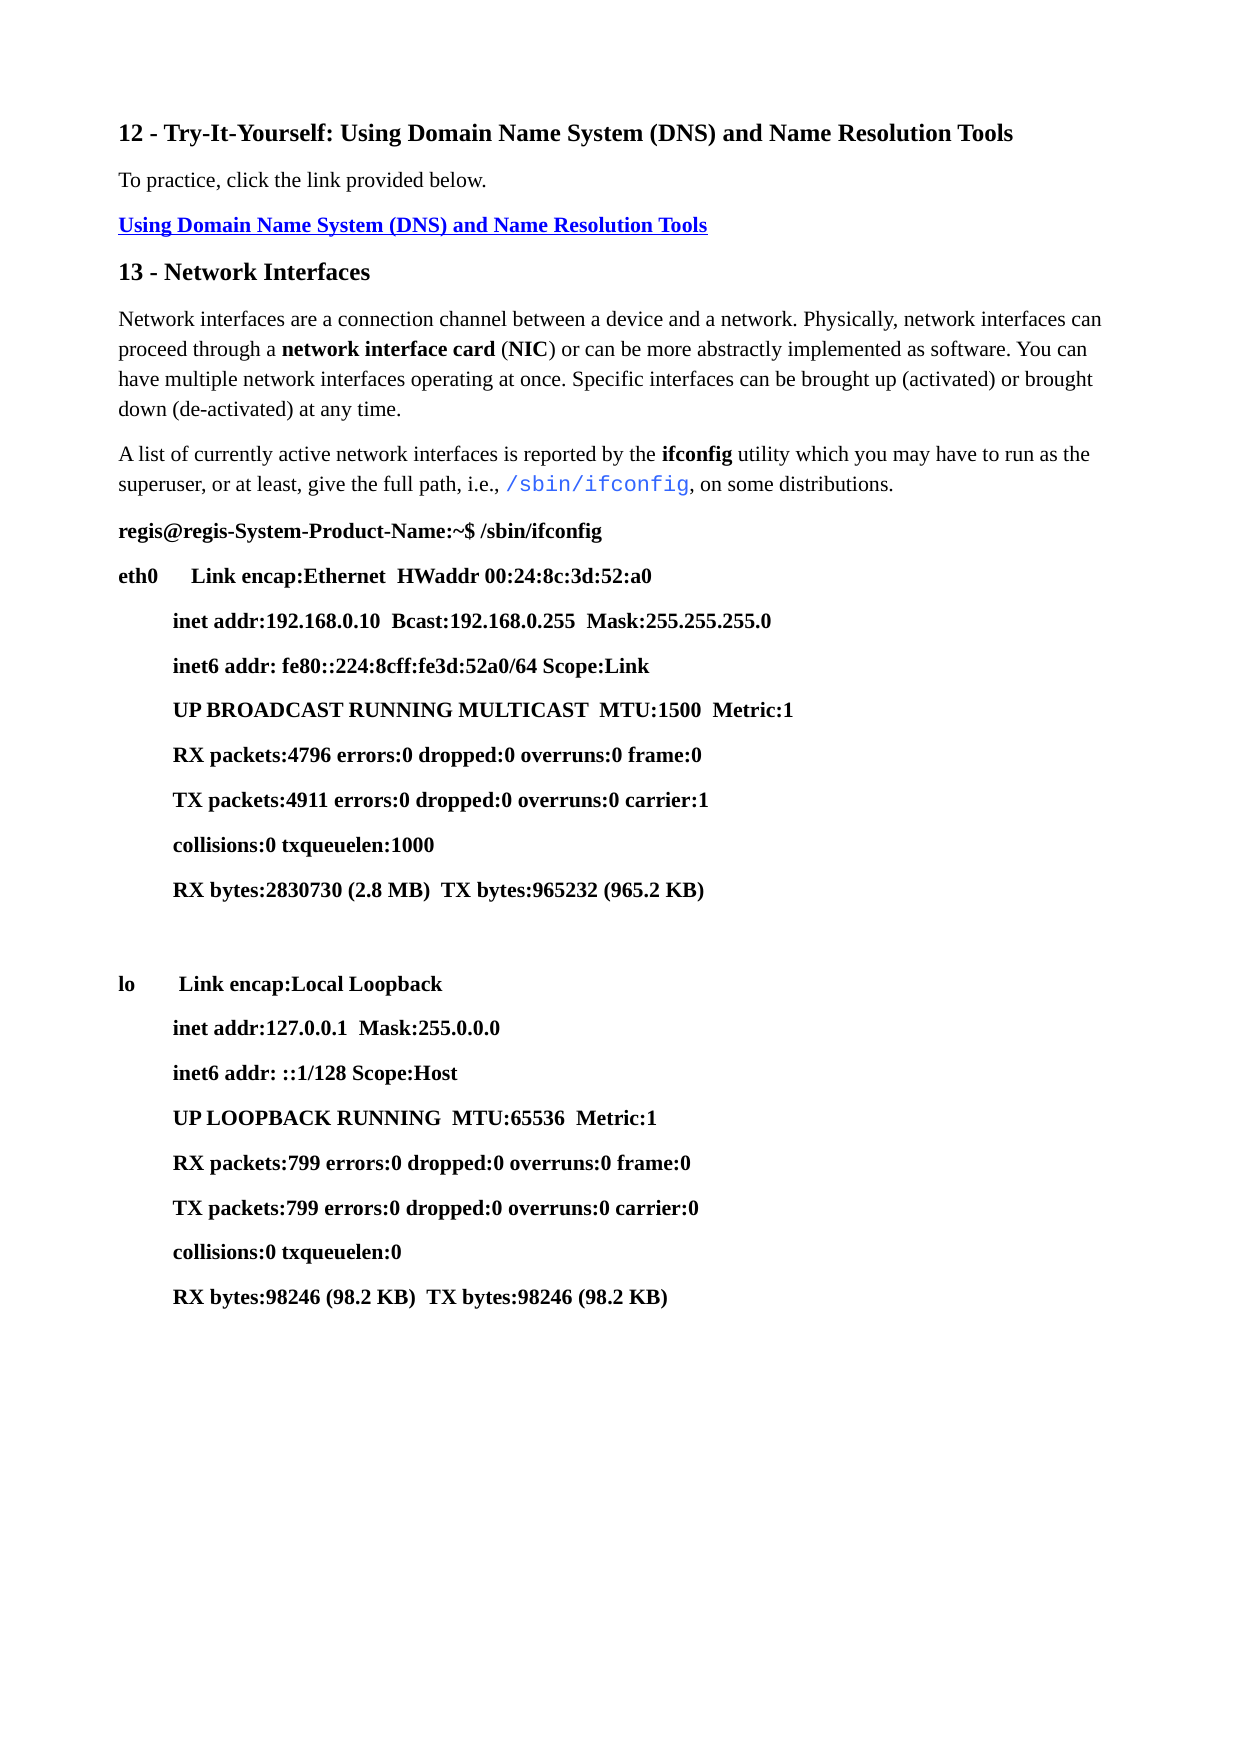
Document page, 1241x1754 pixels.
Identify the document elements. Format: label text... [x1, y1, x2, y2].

text TX packets:799 errors:0 dropped:0 overruns:0 carrier:0 [118, 1194, 1122, 1220]
text regis@regis-System-Product-Name:~$ /sbin/ifconfig [118, 518, 1122, 543]
text UP BROADCAST RUNNING MULTICAST MTU:1500 Metric:1 [118, 697, 1122, 723]
text UP LOOPBACK RUNNING MTU:65536 Metric:1 [118, 1105, 1122, 1130]
text inet addr:192.168.0.10 Bcast:192.168.0.255 Mask:255.255.255.0 [118, 608, 1122, 633]
text RX packets:4796 errors:0 dropped:0 overruns:0 frame:0 [118, 742, 1122, 767]
text 13 - Network Interfaces [118, 257, 1122, 286]
text Using Domain Name System (DNS) and Name Resolution Tools [118, 212, 1122, 237]
text TX packets:4911 errors:0 dropped:0 overruns:0 carrier:1 [118, 787, 1122, 812]
text lo Link encap:Local Loopback [118, 971, 1122, 996]
text inet addr:127.0.0.1 Mask:255.0.0.0 [118, 1015, 1122, 1041]
text collisions:0 txqueuelen:1000 [118, 832, 1122, 857]
text inet6 addr: fe80::224:8cff:fe3d:52a0/64 Scope:Link [118, 653, 1122, 678]
text A list of currently active network interfaces is reported by the ifconfig utility which you may have to run as the superuser, or at least, give the full path, i.e., /sbin/ifconfig, on some distributions. [118, 441, 1122, 498]
text collisions:0 txqueuelen:0 [118, 1239, 1122, 1264]
text RX packets:799 errors:0 dropped:0 overruns:0 frame:0 [118, 1150, 1122, 1175]
text eth0 Link encap:Ethernet HWaddr 00:24:8c:3d:52:a0 [118, 563, 1122, 588]
text To practice, click the link provided below. [118, 167, 1122, 192]
text 12 - Try-It-Yourself: Using Domain Name System (DNS) and Name Resolution Tools [118, 118, 1122, 147]
text RX bytes:2830730 (2.8 MB) TX bytes:965232 (965.2 KB) [118, 877, 1122, 902]
text RX bytes:98246 (98.2 KB) TX bytes:98246 (98.2 KB) [118, 1284, 1122, 1309]
text Network interfaces are a connection channel between a device and a network. Physically, network interfaces can proceed through a network interface card (NIC) or can be more abstractly implemented as software. You can have multiple network interfaces operating at once. Specific interfaces can be brought up (activated) or brought down (de-activated) at any time. [118, 306, 1122, 422]
text inet6 addr: ::1/128 Scope:Host [118, 1060, 1122, 1085]
